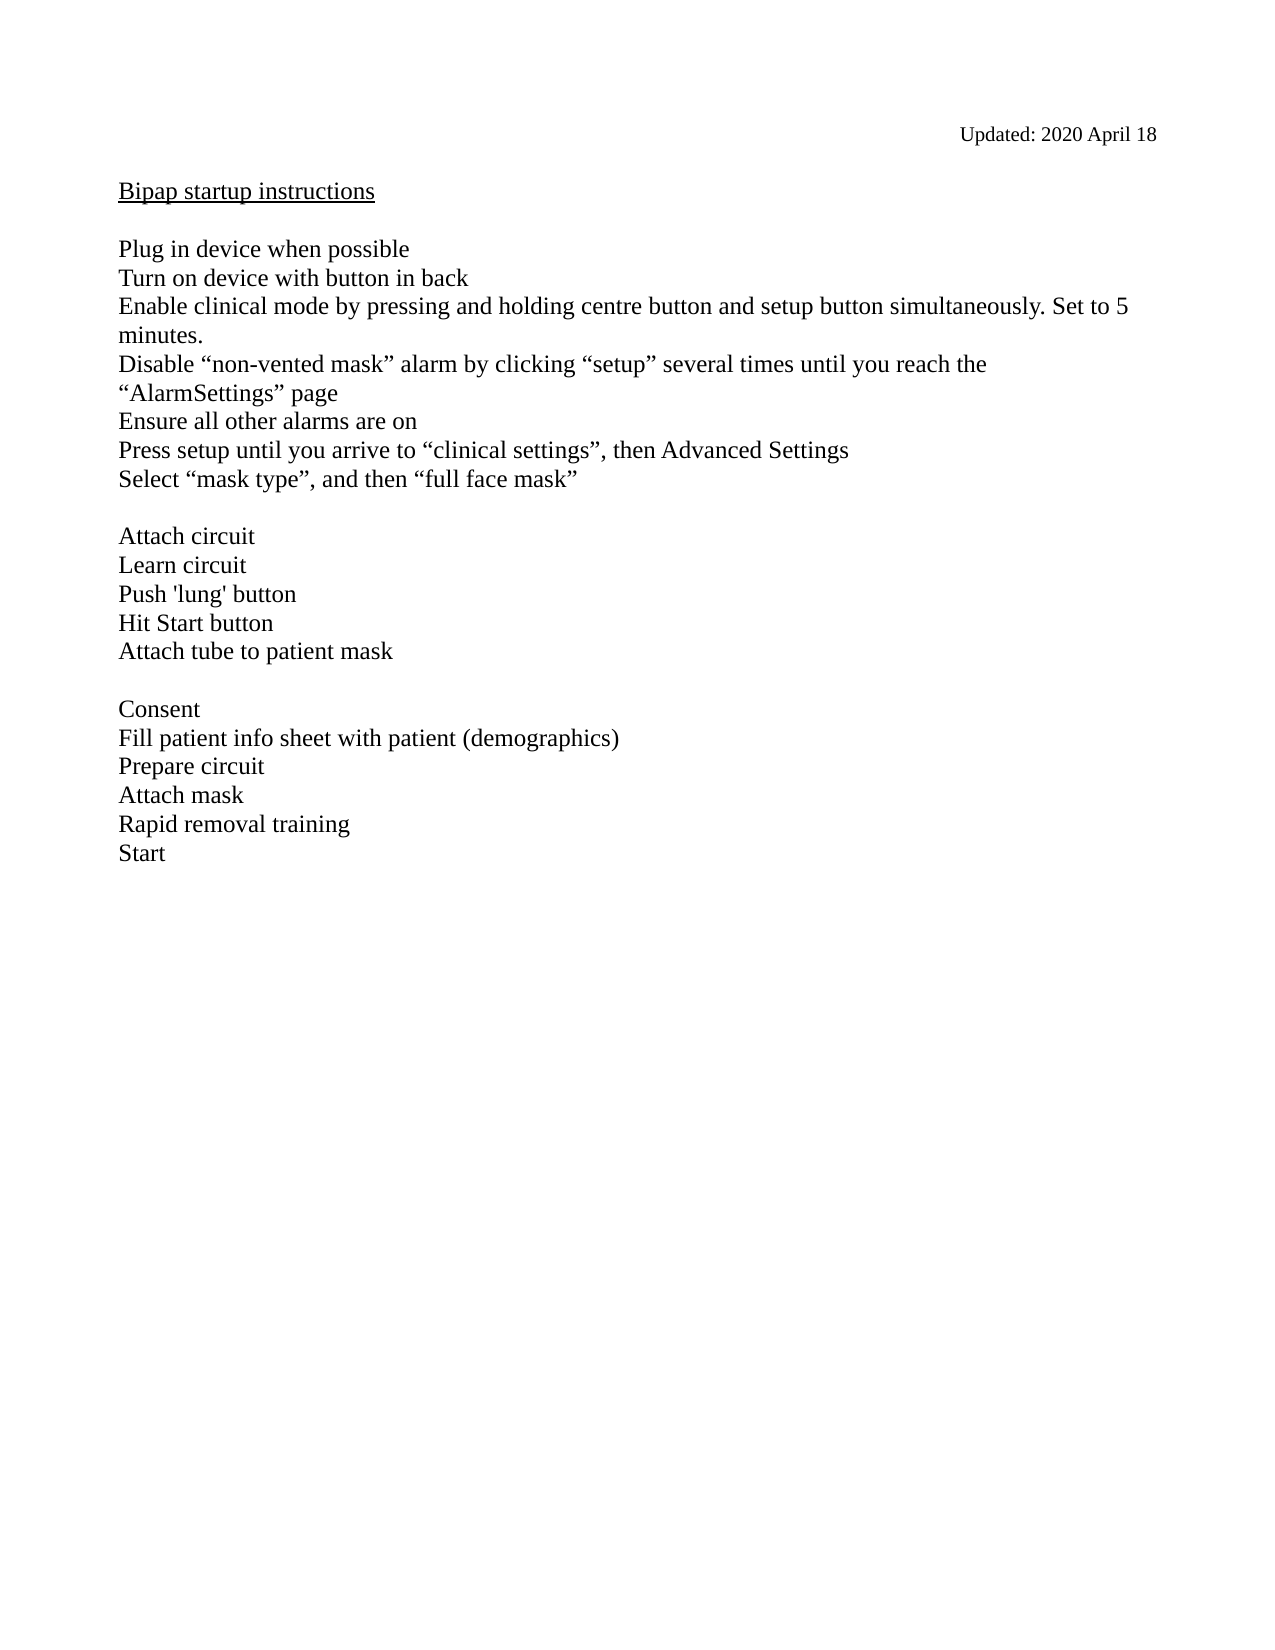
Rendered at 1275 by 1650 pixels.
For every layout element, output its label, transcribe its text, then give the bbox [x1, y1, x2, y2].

text Ensure all other alarms are on [118, 406, 1157, 435]
text Attach circuit [118, 521, 1157, 550]
text Enable clinical mode by pressing and holding centre button and setup button simultaneously. Set to 5 minutes. [118, 291, 1157, 349]
text Consent [118, 694, 1157, 723]
text Start [118, 838, 1157, 866]
text Attach mask [118, 780, 1157, 809]
text Press setup until you arrive to “clinical settings”, then Advanced Settings [118, 435, 1157, 464]
text Attach tube to patient mask [118, 636, 1157, 665]
text Push 'lung' button [118, 579, 1157, 608]
text Fill patient info sheet with patient (demographics) [118, 723, 1157, 751]
text Select “mask type”, and then “full face mask” [118, 464, 1157, 493]
text Plug in device when possible [118, 234, 1157, 263]
text Prepare circuit [118, 751, 1157, 780]
text Rapid removal training [118, 809, 1157, 838]
text Bipap startup instructions [118, 176, 1157, 205]
text Turn on device with button in back [118, 263, 1157, 291]
text Disable “non-vented mask” alarm by clicking “setup” several times until you reach the “AlarmSettings” page [118, 349, 1157, 406]
text Hit Start button [118, 608, 1157, 636]
text Learn circuit [118, 550, 1157, 579]
